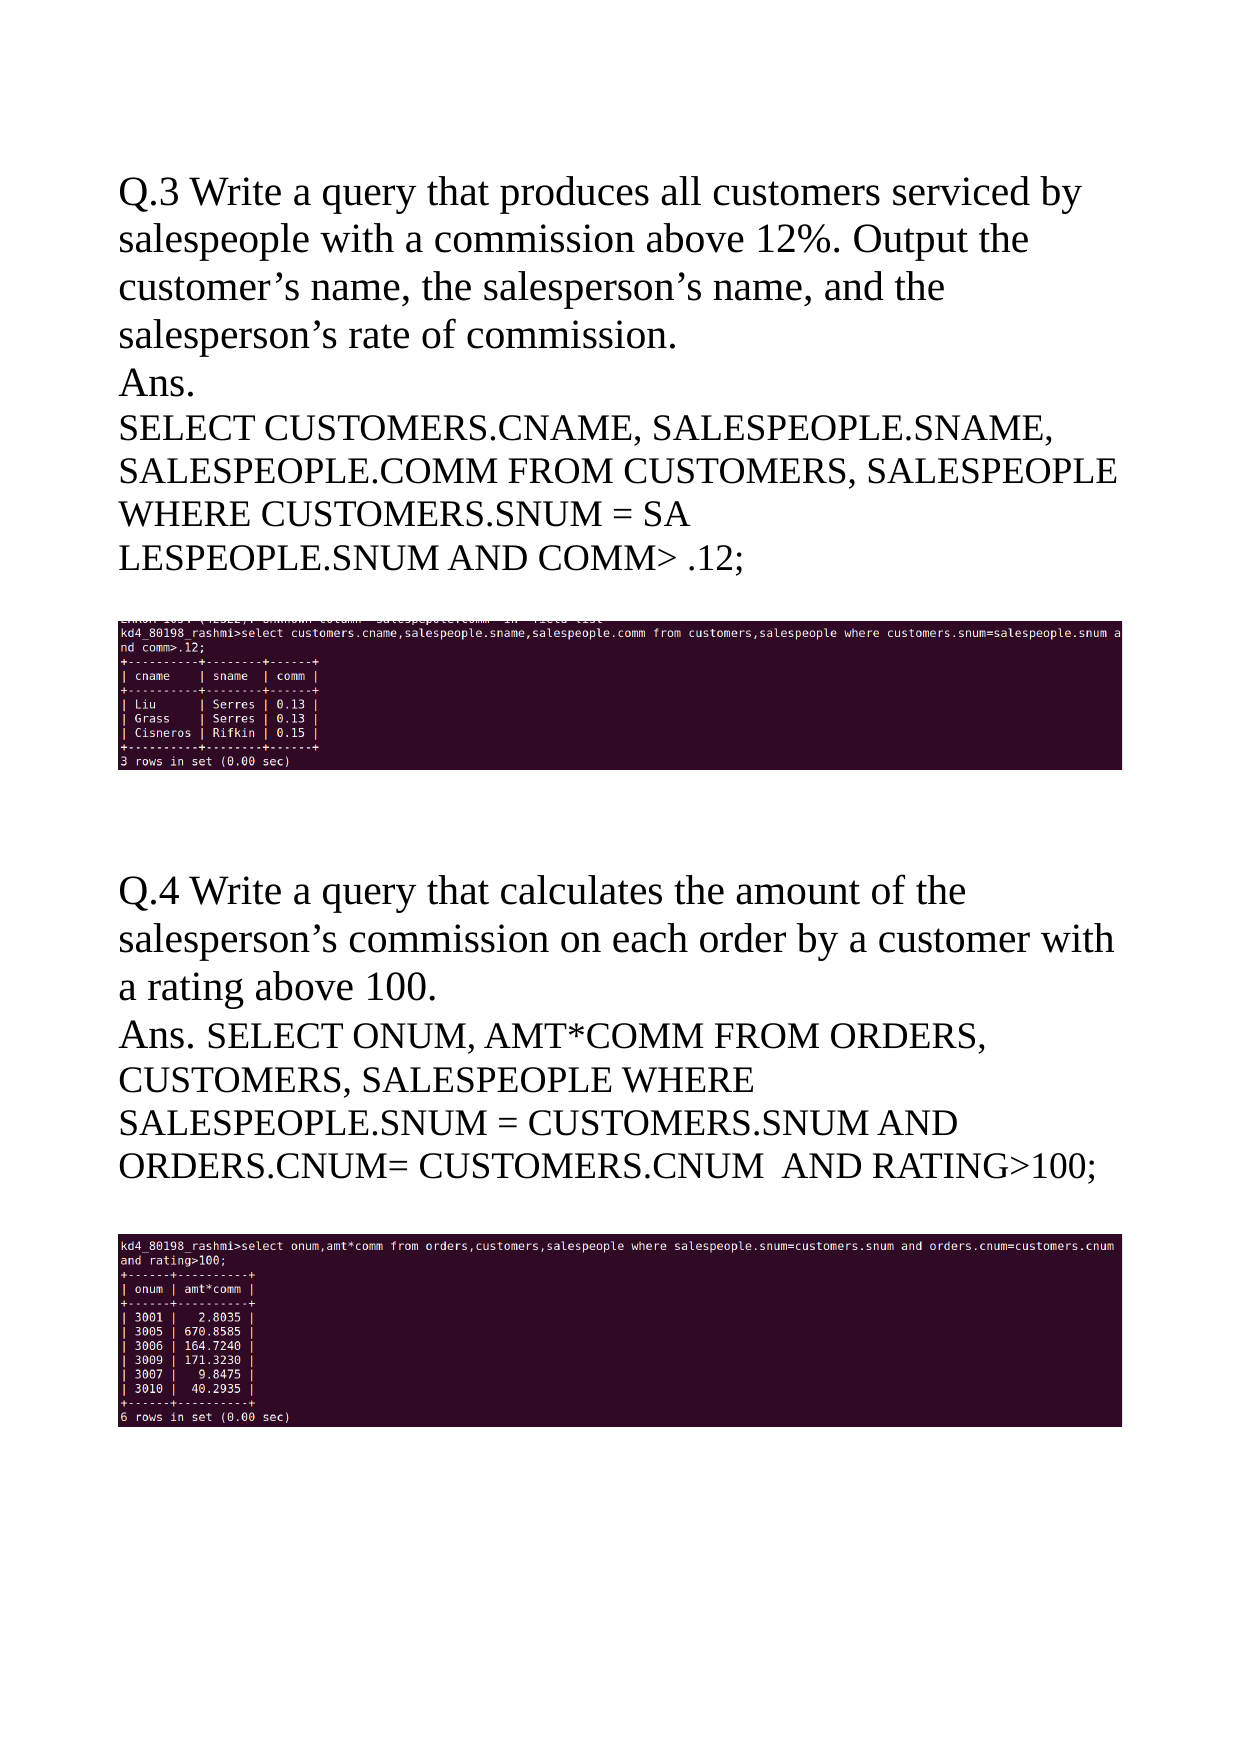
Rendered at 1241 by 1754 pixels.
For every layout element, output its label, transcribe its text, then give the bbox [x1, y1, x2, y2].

picture [118, 621, 1123, 770]
text Ans. [118, 358, 1122, 406]
text Q.4 Write a query that calculates the amount of the salesperson’s commission on each order by a customer with a rating above 100. [118, 865, 1122, 1009]
picture [118, 1234, 1123, 1427]
text Q.3 Write a query that produces all customers serviced by salespeople with a commission above 12%. Output the customer’s name, the salesperson’s name, and the salesperson’s rate of commission. [118, 166, 1122, 358]
text LESPEOPLE.SNUM AND COMM> .12; [118, 535, 1122, 578]
text Ans. SELECT ONUM, AMT*COMM FROM ORDERS, CUSTOMERS, SALESPEOPLE WHERE SALESPEOPLE.SNUM = CUSTOMERS.SNUM AND ORDERS.CNUM= CUSTOMERS.CNUM AND RATING>100; [118, 1009, 1122, 1186]
text SELECT CUSTOMERS.CNAME, SALESPEOPLE.SNAME, SALESPEOPLE.COMM FROM CUSTOMERS, SALESPEOPLE WHERE CUSTOMERS.SNUM = SA [118, 406, 1122, 535]
